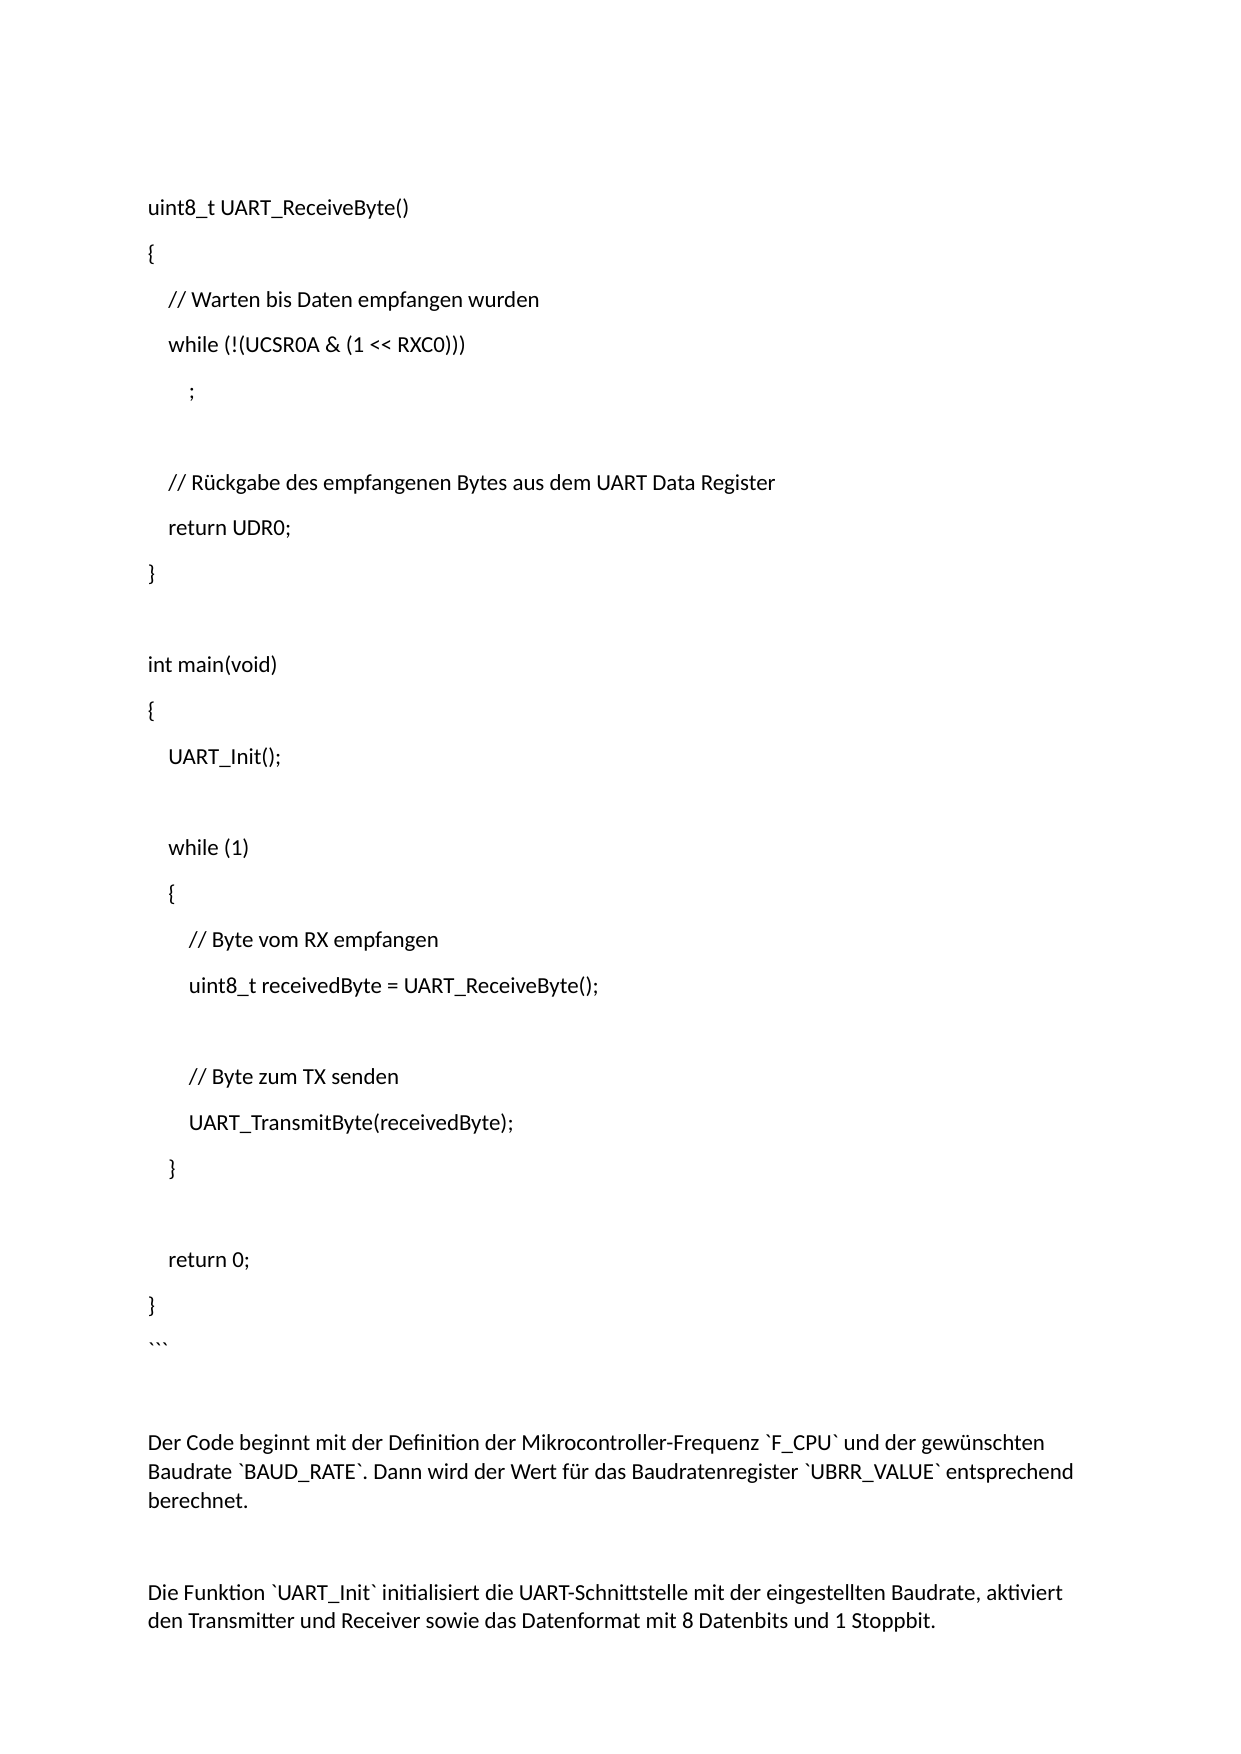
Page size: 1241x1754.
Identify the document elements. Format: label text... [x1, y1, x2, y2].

text // Rückgabe des empfangenen Bytes aus dem UART Data Register [148, 468, 1093, 496]
text uint8_t UART_ReceiveByte() [148, 193, 1093, 221]
text // Byte vom RX empfangen [148, 925, 1093, 953]
text ``` [148, 1337, 1093, 1364]
text { [148, 696, 1093, 724]
text } [148, 1154, 1093, 1182]
text while (!(UCSR0A & (1 << RXC0))) [148, 331, 1093, 358]
text int main(void) [148, 651, 1093, 679]
text } [148, 1291, 1093, 1319]
text // Warten bis Daten empfangen wurden [148, 285, 1093, 313]
text Die Funktion `UART_Init` initialisiert die UART-Schnittstelle mit der eingestellten Baudrate, aktiviert den Transmitter und Receiver sowie das Datenformat mit 8 Datenbits und 1 Stoppbit. [148, 1578, 1093, 1635]
text Der Code beginnt mit der Definition der Mikrocontroller-Frequenz `F_CPU` und der gewünschten Baudrate `BAUD_RATE`. Dann wird der Wert für das Baudratenregister `UBRR_VALUE` entsprechend berechnet. [148, 1428, 1093, 1514]
text return UDR0; [148, 513, 1093, 541]
text uint8_t receivedByte = UART_ReceiveByte(); [148, 971, 1093, 999]
text // Byte zum TX senden [148, 1062, 1093, 1090]
text return 0; [148, 1245, 1093, 1273]
text } [148, 559, 1093, 587]
text UART_TransmitByte(receivedByte); [148, 1108, 1093, 1136]
text while (1) [148, 833, 1093, 862]
text UART_Init(); [148, 742, 1093, 770]
text ; [148, 376, 1093, 404]
text { [148, 239, 1093, 267]
text { [148, 879, 1093, 907]
